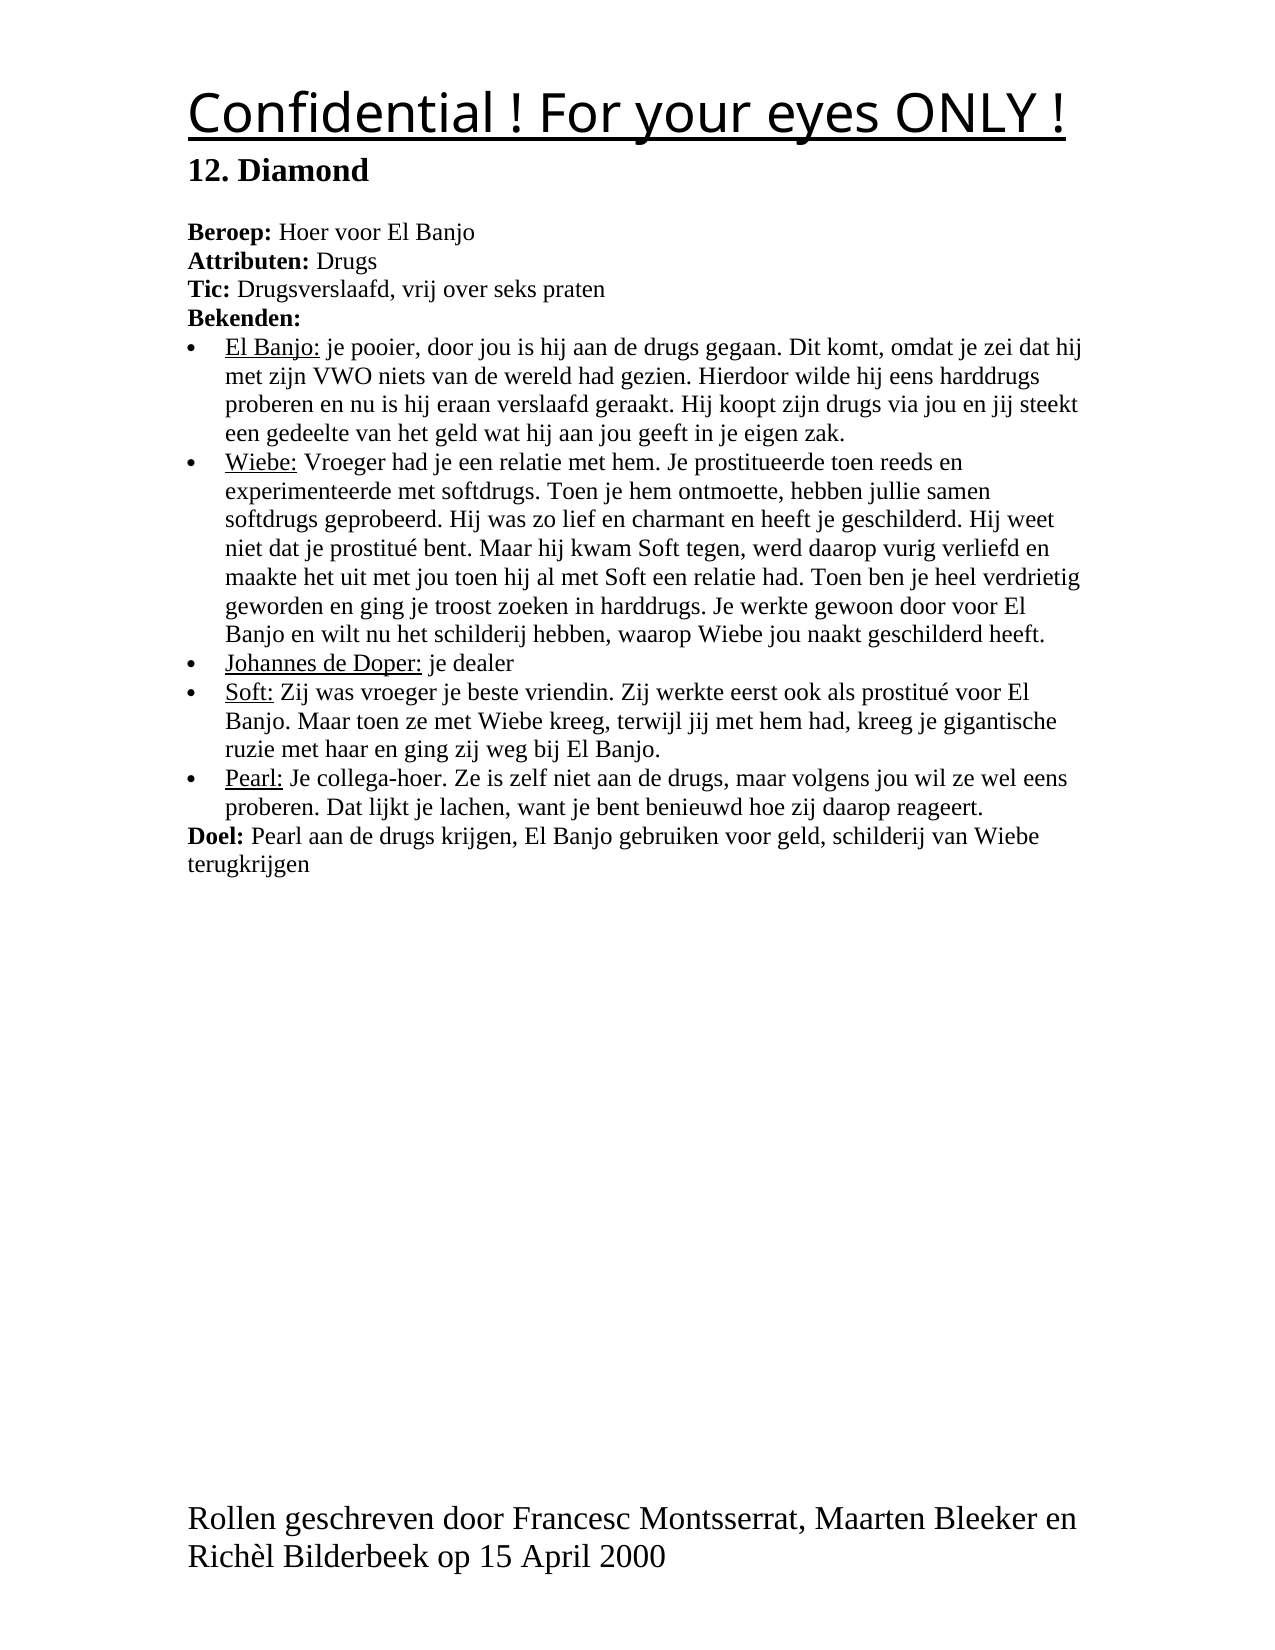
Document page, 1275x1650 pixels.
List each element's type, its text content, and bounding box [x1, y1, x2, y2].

list Wiebe: Vroeger had je een relatie met hem. Je prostitueerde toen reeds en experimenteerde met softdrugs. Toen je hem ontmoette, hebben jullie samen softdrugs geprobeerd. Hij was zo lief en charmant en heeft je geschilderd. Hij weet niet dat je prostitué bent. Maar hij kwam Soft tegen, werd daarop vurig verliefd en maakte het uit met jou toen hij al met Soft een relatie had. Toen ben je heel verdrietig geworden en ging je troost zoeken in harddrugs. Je werkte gewoon door voor El Banjo en wilt nu het schilderij hebben, waarop Wiebe jou naakt geschilderd heeft. [187, 447, 1087, 648]
list Pearl: Je collega-hoer. Ze is zelf niet aan de drugs, maar volgens jou wil ze wel eens proberen. Dat lijkt je lachen, want je bent benieuwd hoe zij daarop reageert. [187, 763, 1087, 821]
list El Banjo: je pooier, door jou is hij aan de drugs gegaan. Dit komt, omdat je zei dat hij met zijn VWO niets van de wereld had gezien. Hierdoor wilde hij eens harddrugs proberen en nu is hij eraan verslaafd geraakt. Hij koopt zijn drugs via jou en jij steekt een gedeelte van het geld wat hij aan jou geeft in je eigen zak. [187, 332, 1087, 447]
text Bekenden: [187, 303, 1087, 332]
text Tic: Drugsverslaafd, vrij over seks praten [187, 274, 1087, 303]
text Doel: Pearl aan de drugs krijgen, El Banjo gebruiken voor geld, schilderij van Wiebe terugkrijgen [187, 821, 1087, 878]
text Beroep: Hoer voor El Banjo [187, 217, 1087, 246]
text Attributen: Drugs [187, 246, 1087, 274]
text 12. Diamond [187, 150, 1087, 188]
list Soft: Zij was vroeger je beste vriendin. Zij werkte eerst ook als prostitué voor El Banjo. Maar toen ze met Wiebe kreeg, terwijl jij met hem had, kreeg je gigantische ruzie met haar en ging zij weg bij El Banjo. [187, 677, 1087, 763]
list Johannes de Doper: je dealer [187, 648, 1087, 677]
